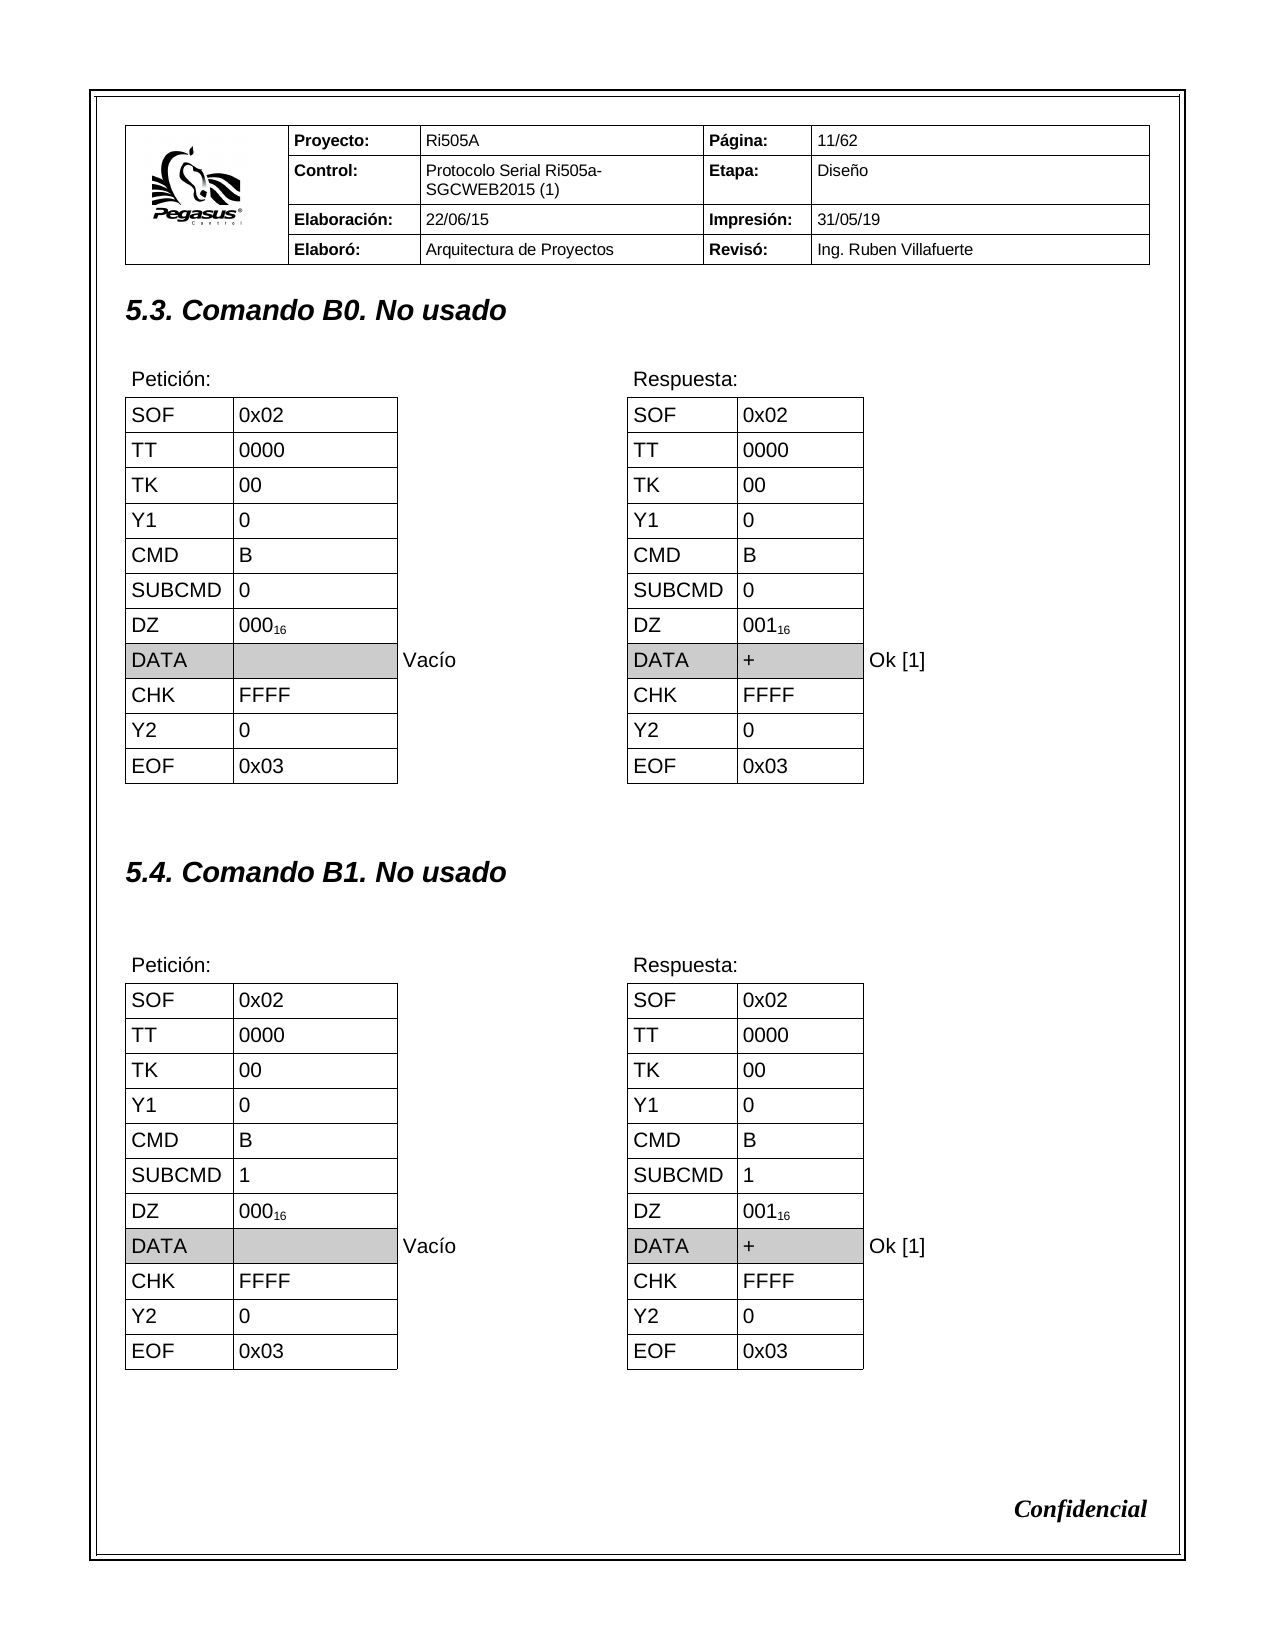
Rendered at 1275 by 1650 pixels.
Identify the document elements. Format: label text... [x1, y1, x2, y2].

table_cell 0 [738, 574, 863, 608]
table_cell 0x03 [738, 749, 863, 783]
table_cell B [234, 1124, 397, 1158]
table_cell SOF [126, 398, 233, 432]
table_cell [234, 644, 397, 678]
table_cell 0000 [234, 1019, 397, 1053]
table_cell [398, 1088, 627, 1123]
table_cell 0x03 [234, 749, 397, 783]
table_cell 00 [738, 468, 863, 503]
table_cell [398, 983, 627, 1018]
table_header Petición: [125, 362, 627, 397]
table_cell 0x03 [738, 1335, 863, 1369]
table_cell 0000 [738, 1019, 863, 1053]
table_cell FFFF [234, 679, 397, 713]
table_cell [864, 538, 1150, 573]
table_cell B [738, 539, 863, 573]
table_cell TT [628, 1019, 737, 1053]
table_cell 1 [234, 1159, 397, 1193]
table_cell [398, 1264, 627, 1299]
table_cell 00 [738, 1054, 863, 1088]
table_cell CHK [126, 1264, 233, 1299]
table_header Respuesta: [627, 362, 1150, 397]
table_cell [398, 608, 627, 643]
table_cell 0x02 [234, 984, 397, 1018]
table_cell DATA [126, 644, 233, 678]
table_cell 0 [234, 504, 397, 538]
table_cell DZ [126, 1194, 233, 1228]
table_cell 0 [738, 1089, 863, 1123]
table_cell CHK [628, 679, 737, 713]
table_cell [864, 1334, 1150, 1369]
table_cell [398, 1193, 627, 1228]
table_cell SUBCMD [628, 574, 737, 608]
table_cell [398, 713, 627, 748]
table_cell 0 [738, 1300, 863, 1334]
table_cell [398, 538, 627, 573]
table_cell [864, 713, 1150, 748]
table_cell [398, 1158, 627, 1193]
table_cell Vacío [398, 1229, 627, 1263]
table_cell Y2 [628, 1300, 737, 1334]
table_cell DATA [126, 1229, 233, 1263]
table_cell [864, 397, 1150, 432]
table_cell FFFF [234, 1264, 397, 1299]
table_cell [398, 1334, 627, 1369]
table_cell [398, 748, 627, 783]
table_cell Y1 [126, 1089, 233, 1123]
table_cell 0 [738, 714, 863, 748]
table_cell DATA [628, 1229, 737, 1263]
table_cell Y1 [628, 1089, 737, 1123]
table_cell 0x02 [234, 398, 397, 432]
table_cell CHK [628, 1264, 737, 1299]
table_cell DZ [628, 1194, 737, 1228]
table_cell [864, 433, 1150, 467]
table_cell [864, 608, 1150, 643]
table_cell 00116 [738, 1194, 863, 1228]
table_cell SOF [628, 984, 737, 1018]
table_cell [398, 1018, 627, 1053]
table_cell [864, 1158, 1150, 1193]
table_cell [864, 1088, 1150, 1123]
table_cell [864, 503, 1150, 538]
table_cell SUBCMD [628, 1159, 737, 1193]
table_cell CHK [126, 679, 233, 713]
table_cell 00 [234, 468, 397, 503]
table_cell [398, 1299, 627, 1334]
table_cell [398, 678, 627, 713]
table_cell FFFF [738, 1264, 863, 1299]
picture [142, 137, 253, 232]
table_cell Y2 [126, 714, 233, 748]
table_cell [398, 573, 627, 608]
table_cell [234, 1229, 397, 1263]
table_cell Y2 [126, 1300, 233, 1334]
table_cell 0 [234, 574, 397, 608]
table_cell B [738, 1124, 863, 1158]
table_cell Y2 [628, 714, 737, 748]
table_cell + [738, 1229, 863, 1263]
table_cell DZ [628, 609, 737, 643]
table_cell CMD [126, 1124, 233, 1158]
table_header Petición: [125, 948, 627, 983]
table_cell B [234, 539, 397, 573]
table_cell DATA [628, 644, 737, 678]
table_cell [864, 468, 1150, 503]
table_cell 0000 [738, 433, 863, 467]
table_cell TT [126, 1019, 233, 1053]
table_cell Ok [1] [864, 1229, 1150, 1263]
table_cell 00016 [234, 609, 397, 643]
table_cell [398, 503, 627, 538]
table_cell CMD [628, 1124, 737, 1158]
table_cell Y1 [628, 504, 737, 538]
table_cell [864, 748, 1150, 783]
table_cell [398, 1123, 627, 1158]
table_cell [864, 1193, 1150, 1228]
table_cell TK [628, 468, 737, 503]
table_cell TT [126, 433, 233, 467]
table_cell [864, 573, 1150, 608]
table_cell [864, 1018, 1150, 1053]
table_cell 1 [738, 1159, 863, 1193]
table_cell EOF [628, 1335, 737, 1369]
table_cell 0x02 [738, 398, 863, 432]
table_cell EOF [628, 749, 737, 783]
table_cell 0x02 [738, 984, 863, 1018]
table_cell Ok [1] [864, 643, 1150, 678]
table_cell SOF [628, 398, 737, 432]
table_cell Y1 [126, 504, 233, 538]
table_cell [398, 397, 627, 432]
table_cell TT [628, 433, 737, 467]
table_cell 0 [234, 1089, 397, 1123]
table_cell SUBCMD [126, 574, 233, 608]
table_cell TK [126, 468, 233, 503]
table_cell [864, 983, 1150, 1018]
table_cell [864, 678, 1150, 713]
table_cell [398, 1053, 627, 1088]
table_cell [864, 1299, 1150, 1334]
table_cell [398, 468, 627, 503]
subtitle 5.3. Comando B0. No usado [125, 294, 1149, 326]
table_cell 00016 [234, 1194, 397, 1228]
table_cell TK [628, 1054, 737, 1088]
table_cell 0 [738, 504, 863, 538]
table_cell CMD [126, 539, 233, 573]
table_cell 0 [234, 1300, 397, 1334]
table_cell 00 [234, 1054, 397, 1088]
table_cell FFFF [738, 679, 863, 713]
table_cell [864, 1264, 1150, 1299]
table_cell [864, 1123, 1150, 1158]
table_cell DZ [126, 609, 233, 643]
table_cell SUBCMD [126, 1159, 233, 1193]
subtitle 5.4. Comando B1. No usado [125, 856, 1149, 888]
table_cell Vacío [398, 643, 627, 678]
table_cell [864, 1053, 1150, 1088]
table_cell 0x03 [234, 1335, 397, 1369]
table_cell 00116 [738, 609, 863, 643]
table_cell EOF [126, 1335, 233, 1369]
table_cell [398, 433, 627, 467]
table_cell 0000 [234, 433, 397, 467]
table_cell CMD [628, 539, 737, 573]
table_cell EOF [126, 749, 233, 783]
table_cell + [738, 644, 863, 678]
table_cell 0 [234, 714, 397, 748]
table_header Respuesta: [627, 948, 1150, 983]
table_cell SOF [126, 984, 233, 1018]
table_cell TK [126, 1054, 233, 1088]
